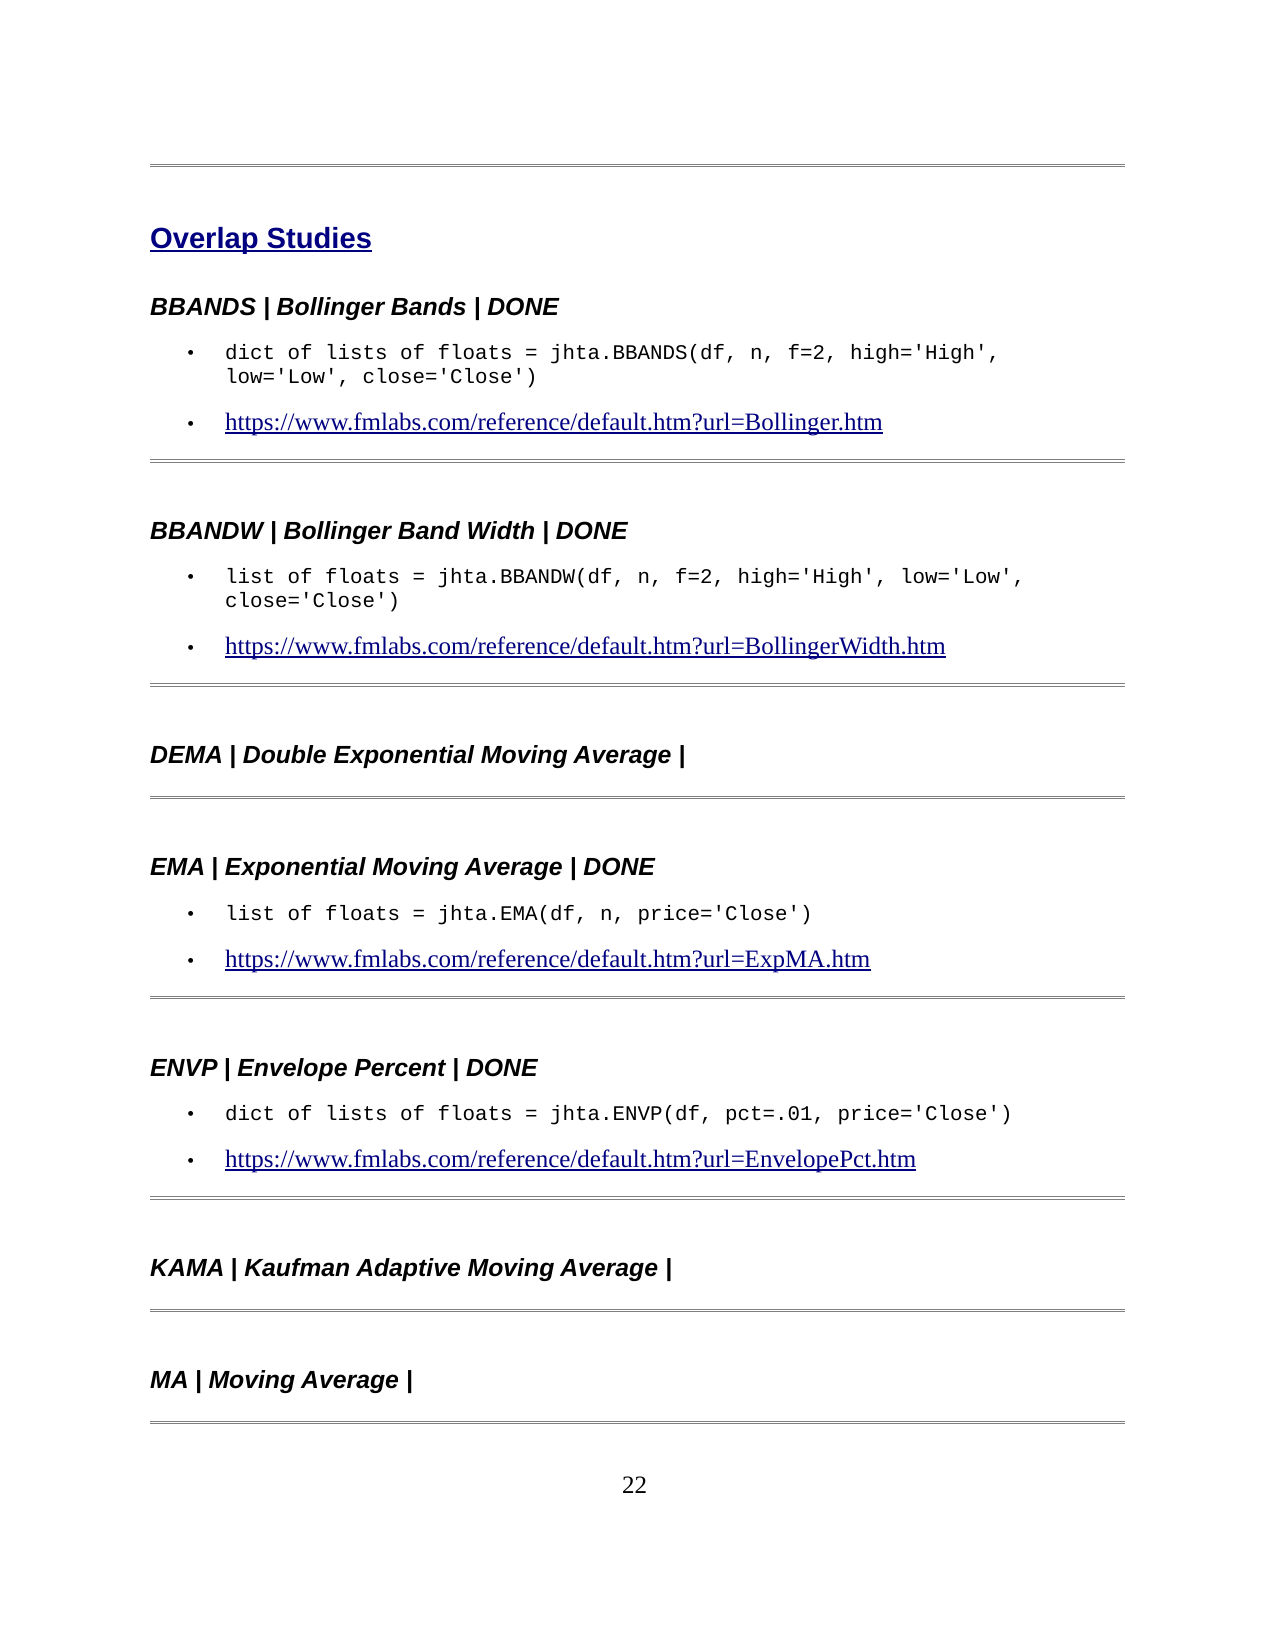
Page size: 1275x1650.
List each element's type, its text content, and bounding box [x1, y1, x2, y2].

list https://www.fmlabs.com/reference/default.htm?url=ExpMA.htm [187, 944, 1125, 973]
list list of floats = jhta.BBANDW(df, n, f=2, high='High', low='Low', close='Close') [187, 566, 1125, 613]
subtitle ENVP | Envelope Percent | DONE [150, 1053, 1125, 1081]
subtitle KAMA | Kaufman Adaptive Moving Average | [150, 1253, 1125, 1282]
subtitle EMA | Exponential Moving Average | DONE [150, 852, 1125, 881]
subtitle BBANDS | Bollinger Bands | DONE [150, 292, 1125, 321]
subtitle BBANDW | Bollinger Band Width | DONE [150, 516, 1125, 545]
subtitle DEMA | Double Exponential Moving Average | [150, 740, 1125, 769]
subtitle MA | Moving Average | [150, 1366, 1125, 1394]
list dict of lists of floats = jhta.BBANDS(df, n, f=2, high='High', low='Low', close='Close') [187, 342, 1125, 389]
list https://www.fmlabs.com/reference/default.htm?url=Bollinger.htm [187, 407, 1125, 436]
list https://www.fmlabs.com/reference/default.htm?url=EnvelopePct.htm [187, 1144, 1125, 1173]
list list of floats = jhta.EMA(df, n, price='Close') [187, 902, 1125, 926]
list https://www.fmlabs.com/reference/default.htm?url=BollingerWidth.htm [187, 631, 1125, 660]
subtitle Overlap Studies [150, 221, 1125, 255]
list dict of lists of floats = jhta.ENVP(df, pct=.01, price='Close') [187, 1103, 1125, 1127]
